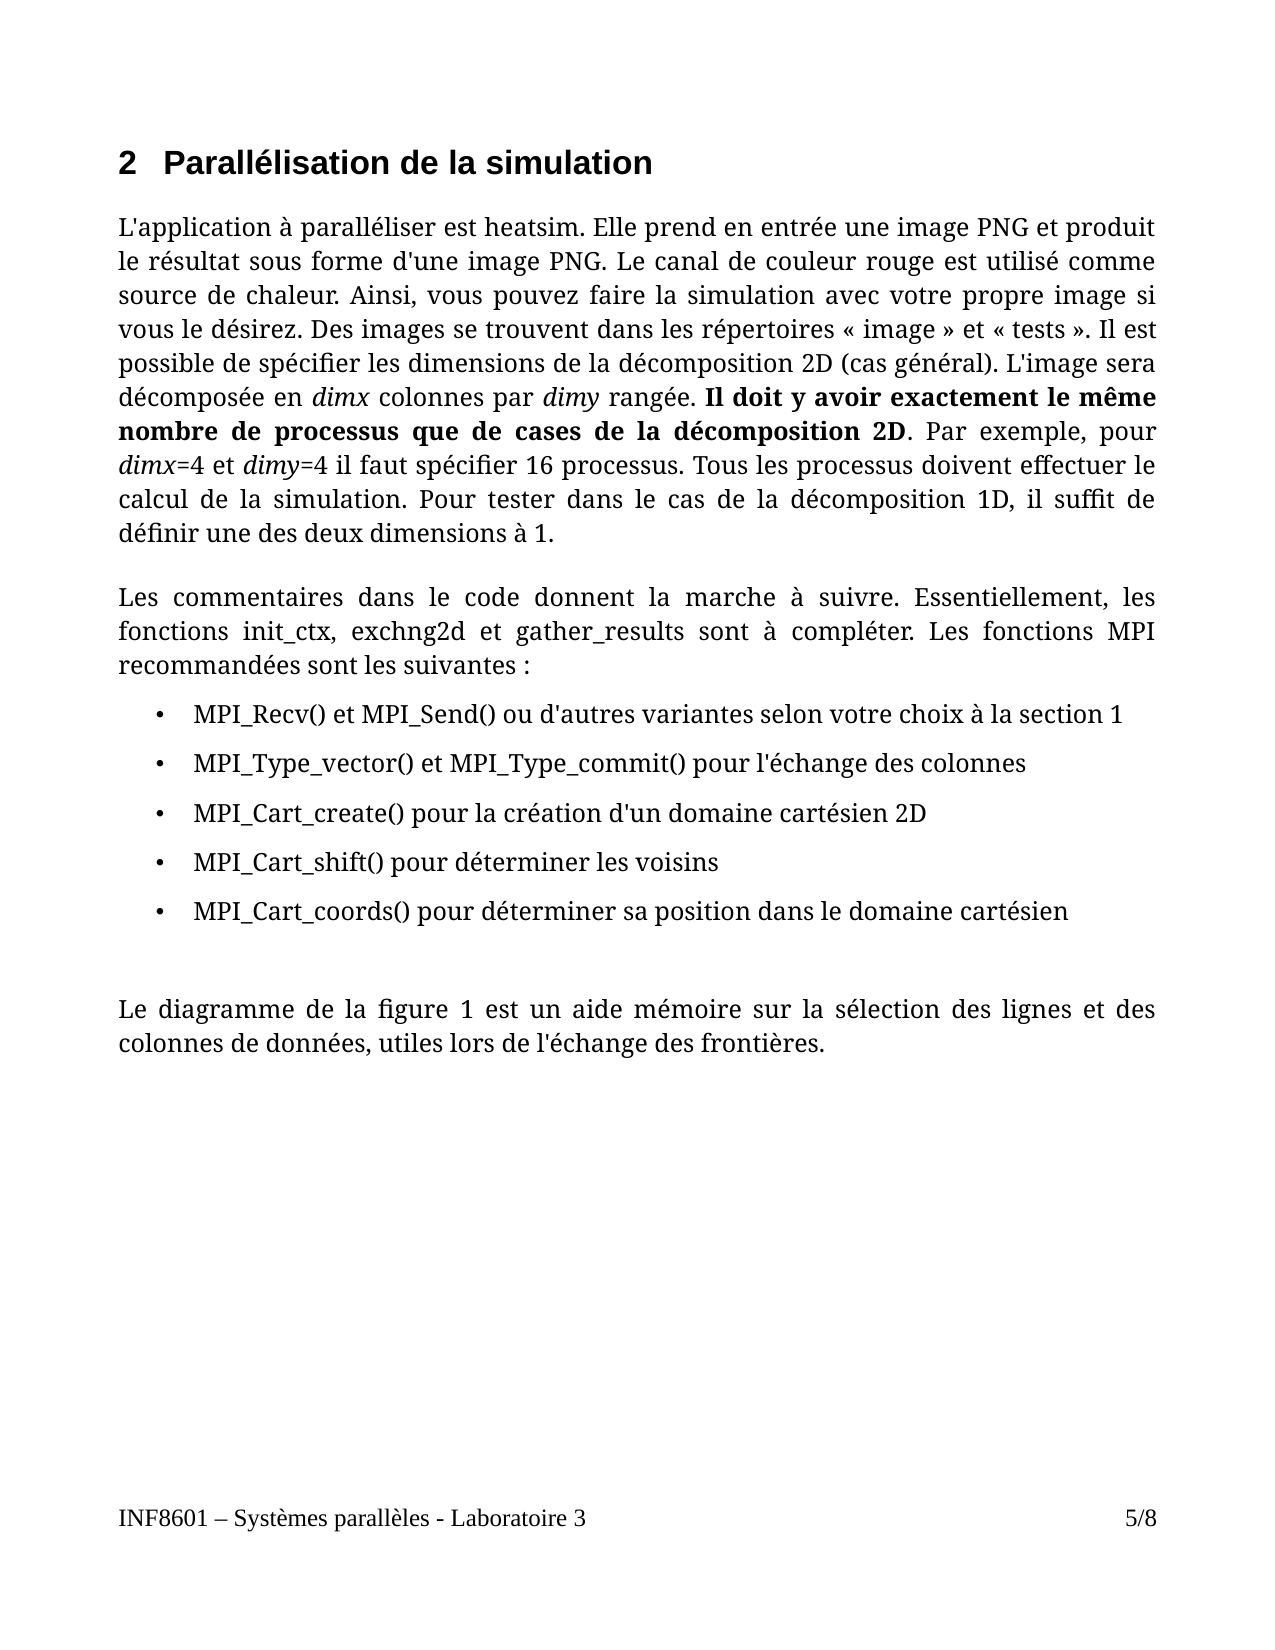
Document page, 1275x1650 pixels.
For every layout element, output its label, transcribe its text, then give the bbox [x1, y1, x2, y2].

subtitle Parallélisation de la simulation [118, 143, 1157, 182]
text L'application à paralléliser est heatsim. Elle prend en entrée une image PNG et produit le résultat sous forme d'une image PNG. Le canal de couleur rouge est utilisé comme source de chaleur. Ainsi, vous pouvez faire la simulation avec votre propre image si vous le désirez. Des images se trouvent dans les répertoires « image » et « tests ». Il est possible de spécifier les dimensions de la décomposition 2D (cas général). L'image sera décomposée en dimx colonnes par dimy rangée. Il doit y avoir exactement le même nombre de processus que de cases de la décomposition 2D. Par exemple, pour dimx=4 et dimy=4 il faut spécifier 16 processus. Tous les processus doivent effectuer le calcul de la simulation. Pour tester dans le cas de la décomposition 1D, il suffit de définir une des deux dimensions à 1. [118, 209, 1157, 550]
text Le diagramme de la figure 1 est un aide mémoire sur la sélection des lignes et des colonnes de données, utiles lors de l'échange des frontières. [118, 991, 1157, 1059]
list MPI_Cart_create() pour la création d'un domaine cartésien 2D [156, 795, 1157, 829]
list MPI_Type_vector() et MPI_Type_commit() pour l'échange des colonnes [156, 746, 1157, 780]
list MPI_Cart_coords() pour déterminer sa position dans le domaine cartésien [156, 893, 1157, 927]
list MPI_Cart_shift() pour déterminer les voisins [156, 844, 1157, 878]
text Les commentaires dans le code donnent la marche à suivre. Essentiellement, les fonctions init_ctx, exchng2d et gather_results sont à compléter. Les fonctions MPI recommandées sont les suivantes : [118, 580, 1157, 682]
list MPI_Recv() et MPI_Send() ou d'autres variantes selon votre choix à la section 1 [156, 697, 1157, 731]
